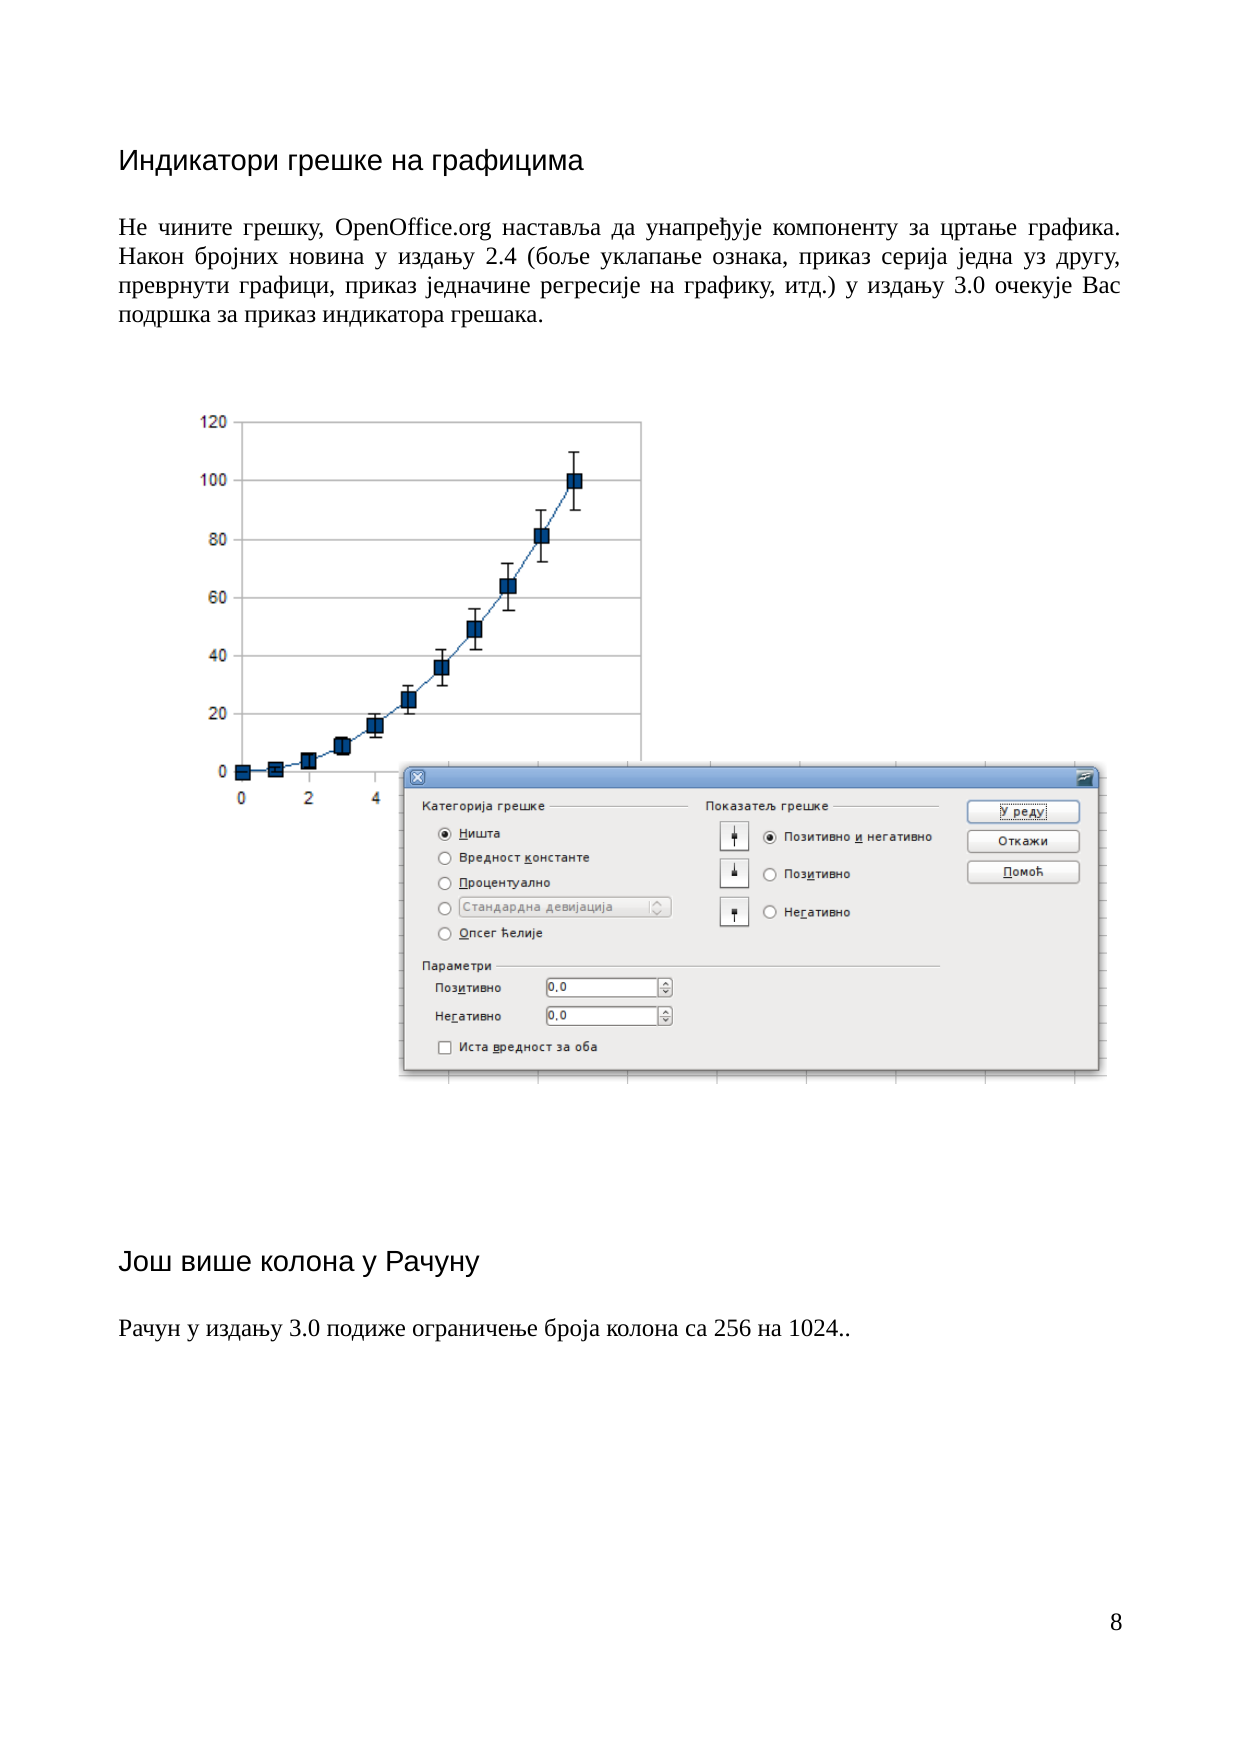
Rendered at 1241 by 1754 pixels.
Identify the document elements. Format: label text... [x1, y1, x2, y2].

text Рачун у издању 3.0 подиже ограничење броја колона са 256 на 1024.. [118, 1313, 1122, 1342]
subtitle Још више колона у Рачуну [118, 1244, 1122, 1277]
picture [190, 403, 1107, 1084]
subtitle Индикатори грешке на графицима [118, 143, 1122, 176]
text Не чините грешку, OpenOffice.org наставља да унапређује компоненту за цртање графика. Након бројних новина у издању 2.4 (боље уклапање ознака, приказ серија једна уз другу, преврнути графици, приказ једначине регресије на графику, итд.) у издању 3.0 очекује Вас подршка за приказ индикатора грешака. [118, 212, 1122, 327]
